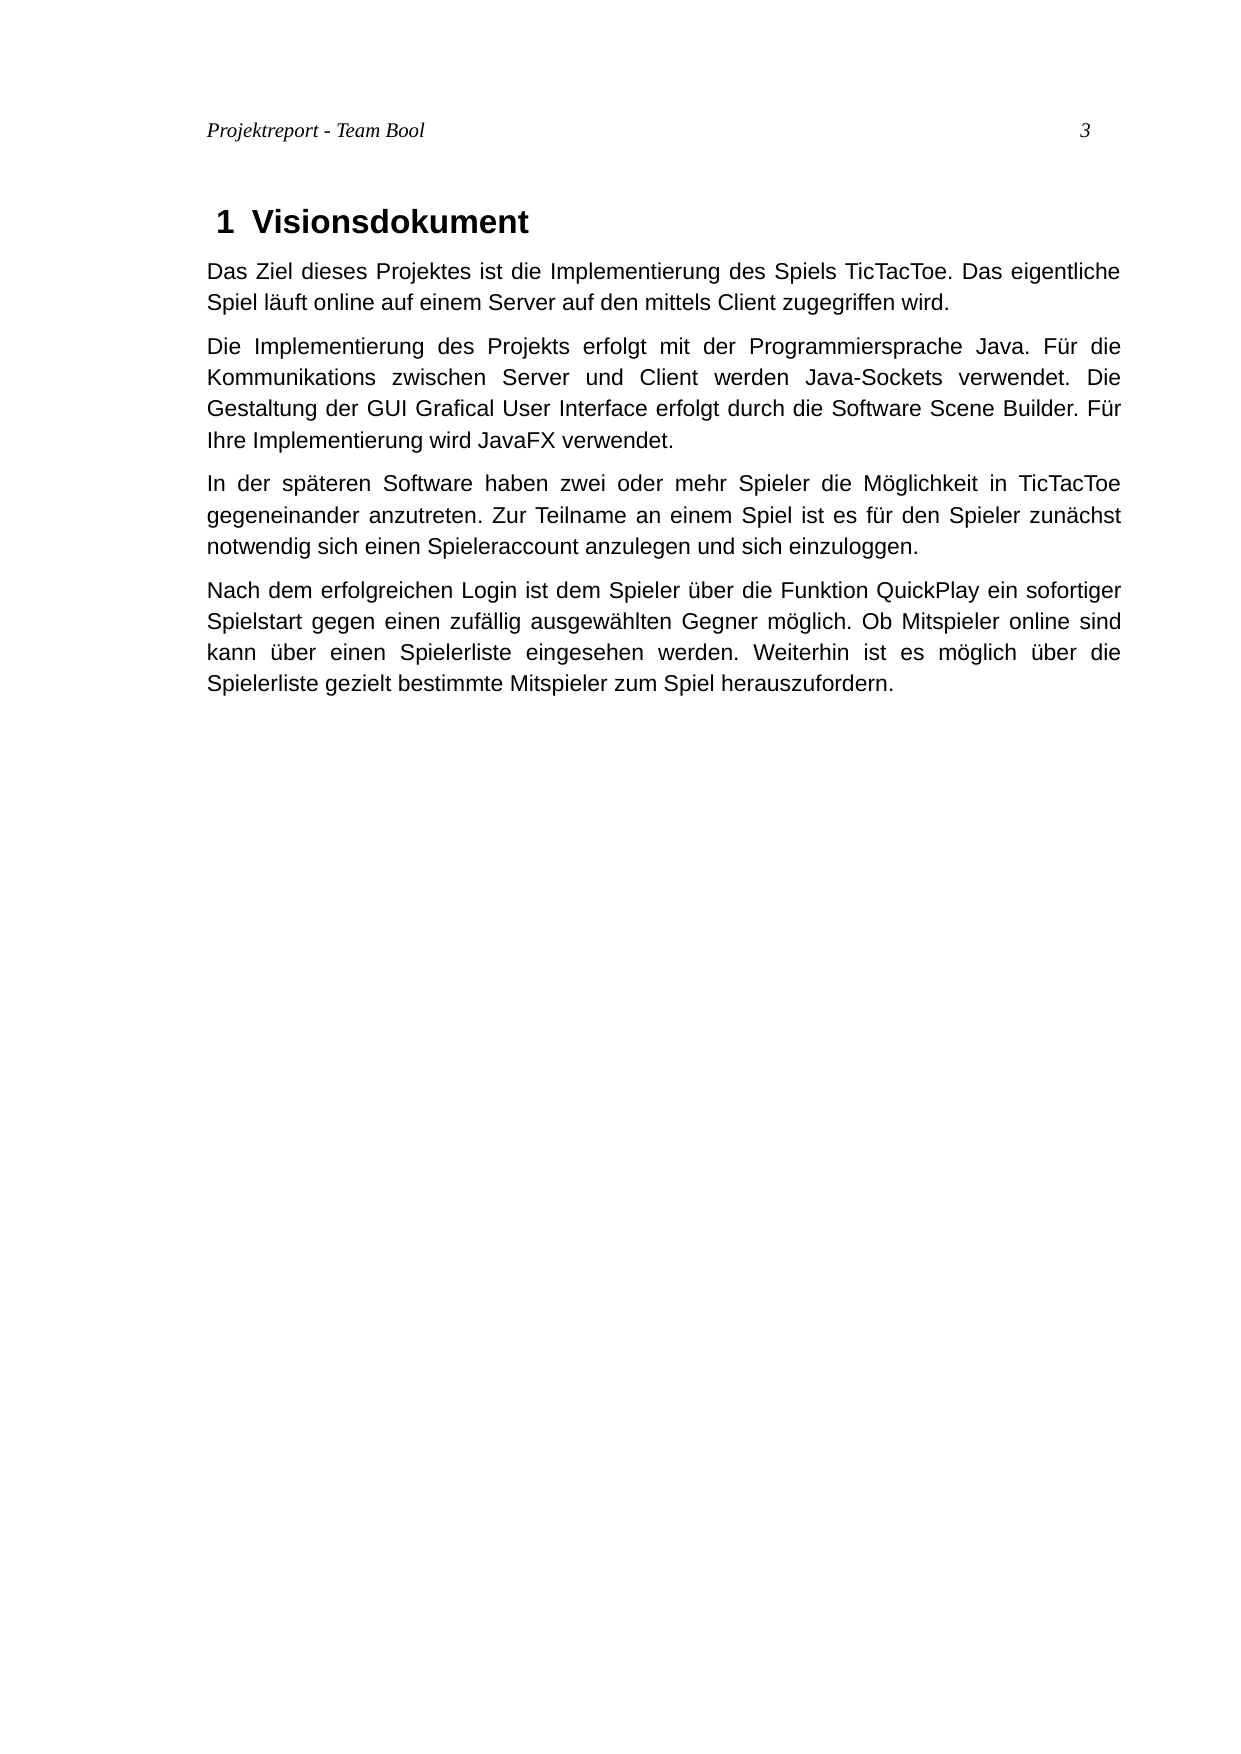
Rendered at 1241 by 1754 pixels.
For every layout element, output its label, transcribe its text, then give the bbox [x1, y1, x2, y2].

text In der späteren Software haben zwei oder mehr Spieler die Möglichkeit in TicTacToe gegeneinander anzutreten. Zur Teilname an einem Spiel ist es für den Spieler zunächst notwendig sich einen Spieleraccount anzulegen und sich einzuloggen. [207, 466, 1122, 559]
text Die Implementierung des Projekts erfolgt mit der Programmiersprache Java. Für die Kommunikations zwischen Server und Client werden Java-Sockets verwendet. Die Gestaltung der GUI Grafical User Interface erfolgt durch die Software Scene Builder. Für Ihre Implementierung wird JavaFX verwendet. [207, 328, 1122, 453]
subtitle Visionsdokument [207, 202, 1122, 241]
text Nach dem erfolgreichen Login ist dem Spieler über die Funktion QuickPlay ein sofortiger Spielstart gegen einen zufällig ausgewählten Gegner möglich. Ob Mitspieler online sind kann über einen Spielerliste eingesehen werden. Weiterhin ist es möglich über die Spielerliste gezielt bestimmte Mitspieler zum Spiel herauszufordern. [207, 572, 1122, 697]
text Das Ziel dieses Projektes ist die Implementierung des Spiels TicTacToe. Das eigentliche Spiel läuft online auf einem Server auf den mittels Client zugegriffen wird. [207, 253, 1122, 316]
